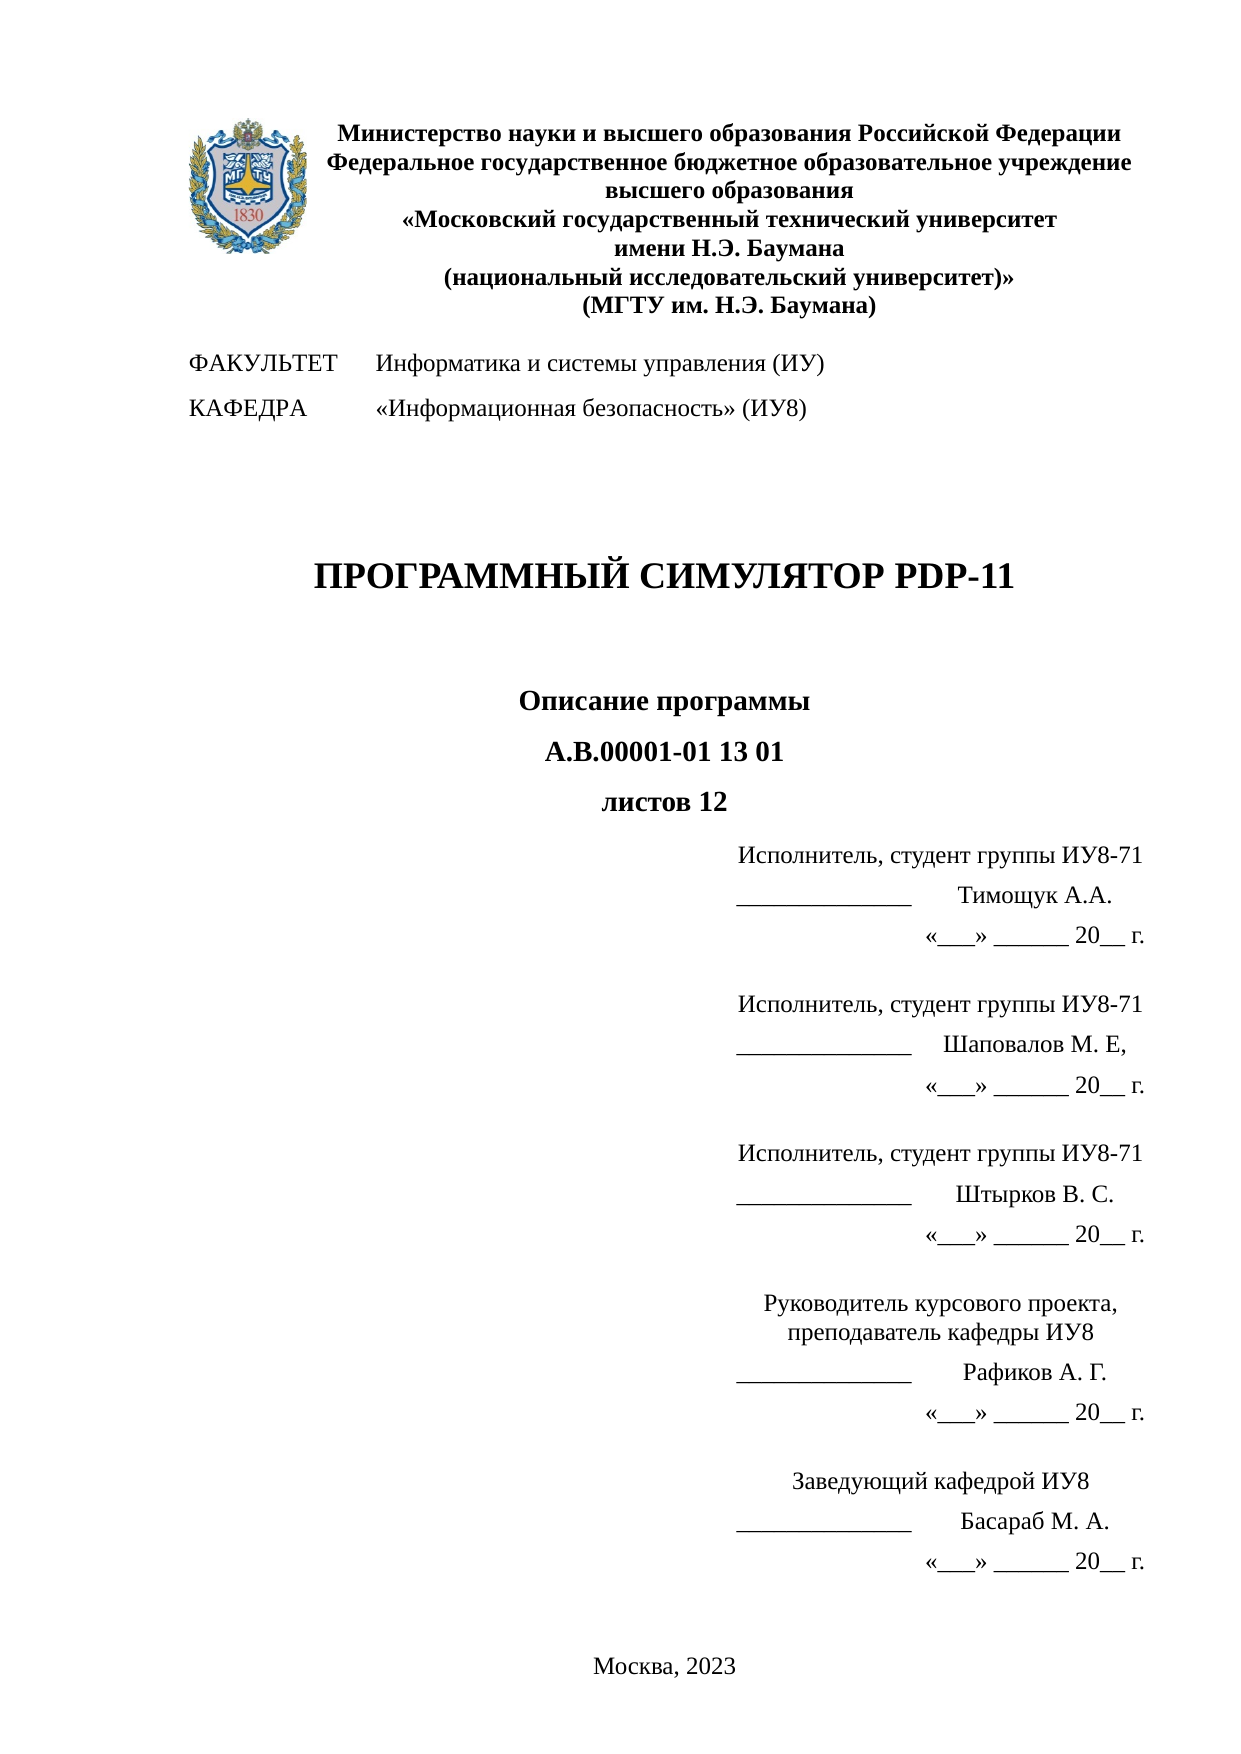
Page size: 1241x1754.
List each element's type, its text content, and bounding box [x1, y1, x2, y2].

table_cell Тимощук А.А. [918, 875, 1152, 915]
table_header Факультет [177, 348, 364, 393]
table_cell Исполнитель, студент группы ИУ8-71 [730, 984, 1152, 1024]
table_cell [730, 1213, 918, 1282]
table_cell ______________ [730, 875, 918, 915]
table_header [177, 118, 307, 319]
table_cell «___» ______ 20__ г. [918, 1064, 1152, 1133]
table_cell «___» ______ 20__ г. [918, 1391, 1152, 1460]
table_cell [730, 1391, 918, 1460]
table_cell «___» ______ 20__ г. [918, 915, 1152, 983]
table_cell Штырков В. С. [918, 1173, 1152, 1213]
table_cell [730, 915, 918, 983]
table_cell Басараб М. А. [918, 1500, 1152, 1541]
table_cell Руководитель курсового проекта, преподаватель кафедры ИУ8 [730, 1282, 1152, 1351]
table_cell Исполнитель, студент группы ИУ8-71 [730, 1133, 1152, 1173]
table_cell [730, 1541, 918, 1581]
text Описание программы [177, 683, 1152, 717]
table_cell ______________ [730, 1500, 918, 1541]
table_cell Кафедра [177, 394, 364, 439]
table_cell Заведующий кафедрой ИУ8 [730, 1460, 1152, 1500]
text А.В.00001-01 13 01 [177, 734, 1152, 767]
text ПРОГРАММНЫЙ СИМУЛЯТОР PDP-11 [177, 554, 1152, 597]
table_header Информатика и системы управления (ИУ) [364, 348, 1152, 393]
table_cell Шаповалов М. Е, [918, 1024, 1152, 1064]
picture [188, 118, 307, 254]
table_cell ______________ [730, 1024, 918, 1064]
text листов 12 [177, 784, 1152, 817]
table_cell Рафиков А. Г. [918, 1351, 1152, 1391]
table_cell «___» ______ 20__ г. [918, 1541, 1152, 1581]
table_cell ______________ [730, 1351, 918, 1391]
table_cell [730, 1064, 918, 1133]
table_cell «___» ______ 20__ г. [918, 1213, 1152, 1282]
table_header Исполнитель, студент группы ИУ8-71 [730, 834, 1152, 874]
table_header Министерство науки и высшего образования Российской Федерации Федеральное государственное бюджетное образовательное учреждение высшего образования «Московский государственный технический университет имени Н.Э. Баумана (национальный исследовательский университет)» (МГТУ им. Н.Э. Баумана) [307, 118, 1152, 319]
table_cell «Информационная безопасность» (ИУ8) [364, 394, 1152, 439]
table_cell ______________ [730, 1173, 918, 1213]
